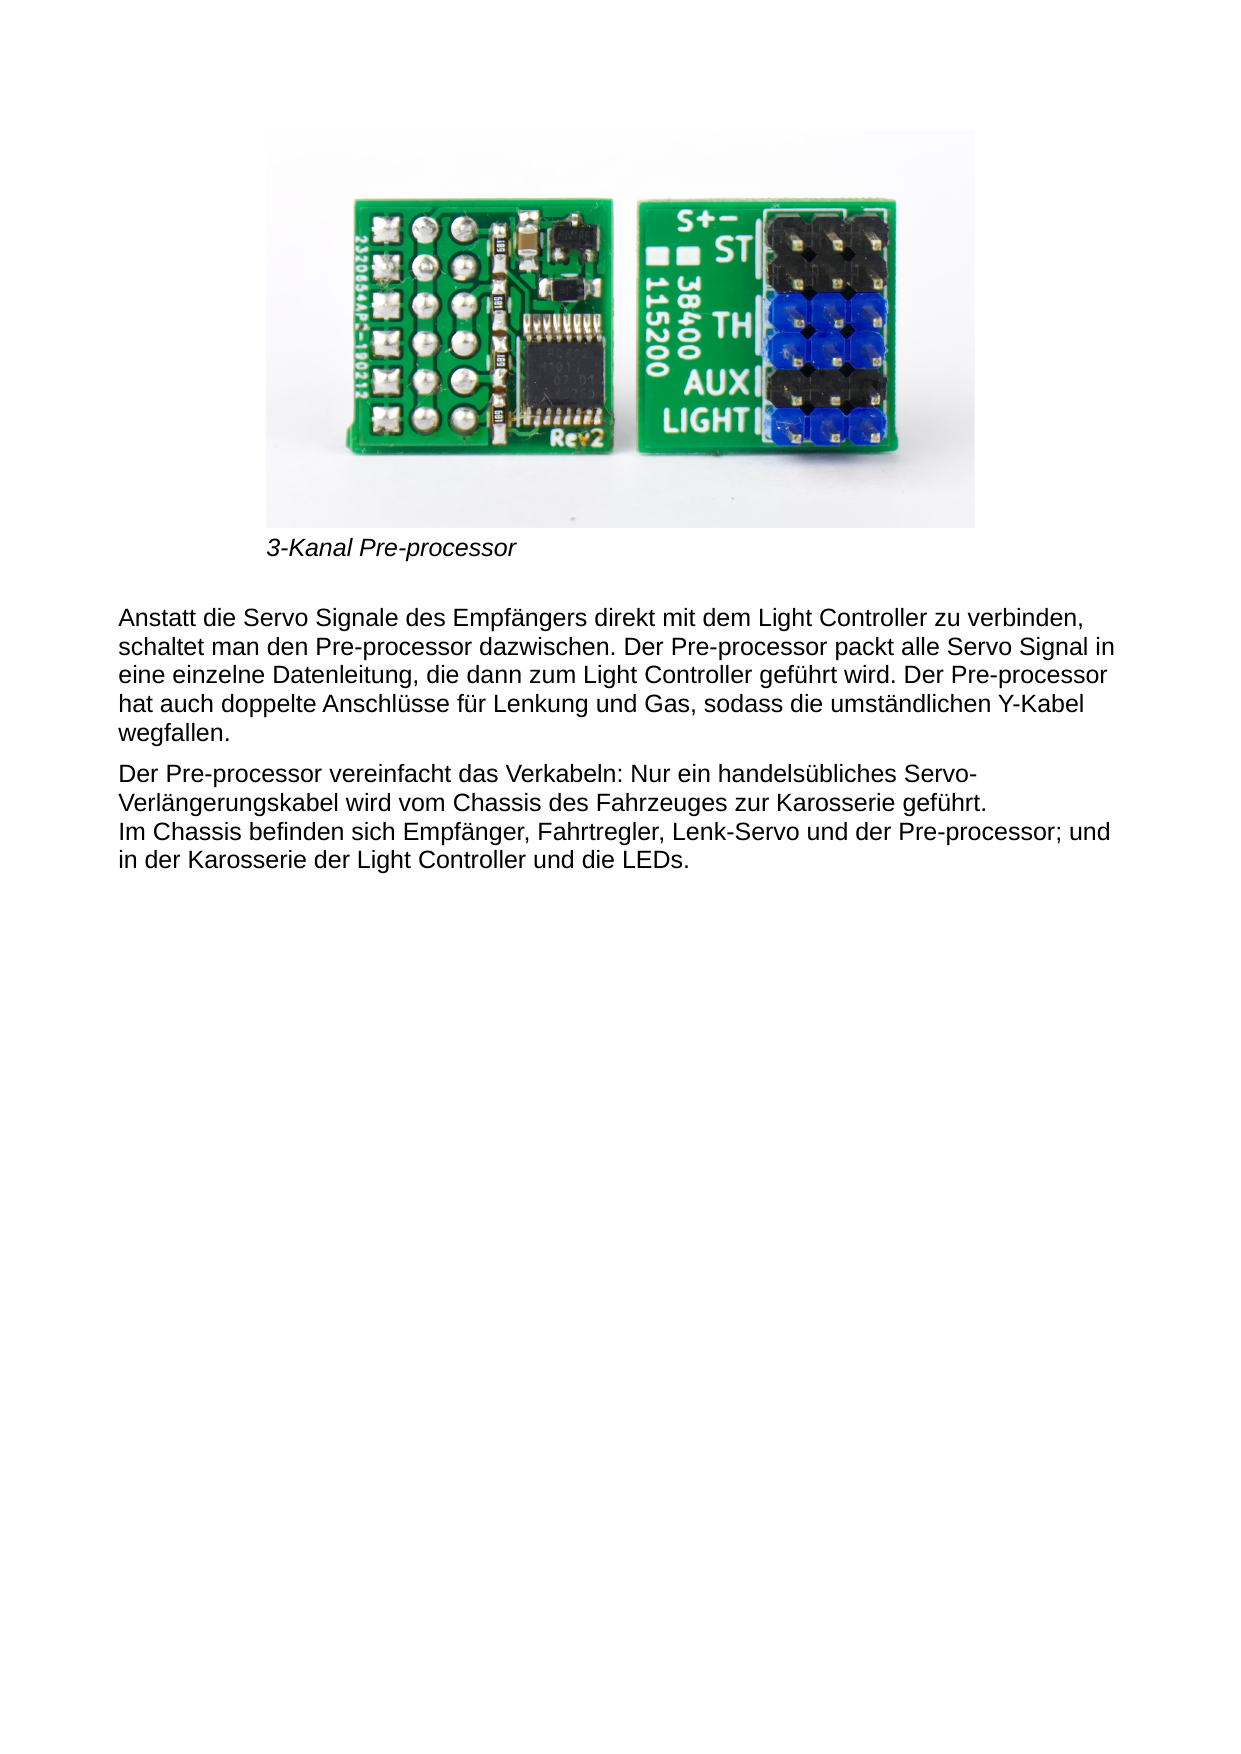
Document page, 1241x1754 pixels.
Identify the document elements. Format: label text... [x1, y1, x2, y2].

picture [266, 130, 975, 528]
text 3-Kanal Pre-processor [266, 528, 974, 562]
text Anstatt die Servo Signale des Empfängers direkt mit dem Light Controller zu verbinden, schaltet man den Pre-processor dazwischen. Der Pre-processor packt alle Servo Signal in eine einzelne Datenleitung, die dann zum Light Controller geführt wird. Der Pre-processor hat auch doppelte Anschlüsse für Lenkung und Gas, sodass die umständlichen Y-Kabel wegfallen. [118, 603, 1122, 747]
text Der Pre-processor vereinfacht das Verkabeln: Nur ein handelsübliches Servo-Verlängerungskabel wird vom Chassis des Fahrzeuges zur Karosserie geführt. Im Chassis befinden sich Empfänger, Fahrtregler, Lenk-Servo und der Pre-processor; und in der Karosserie der Light Controller und die LEDs. [118, 759, 1122, 874]
